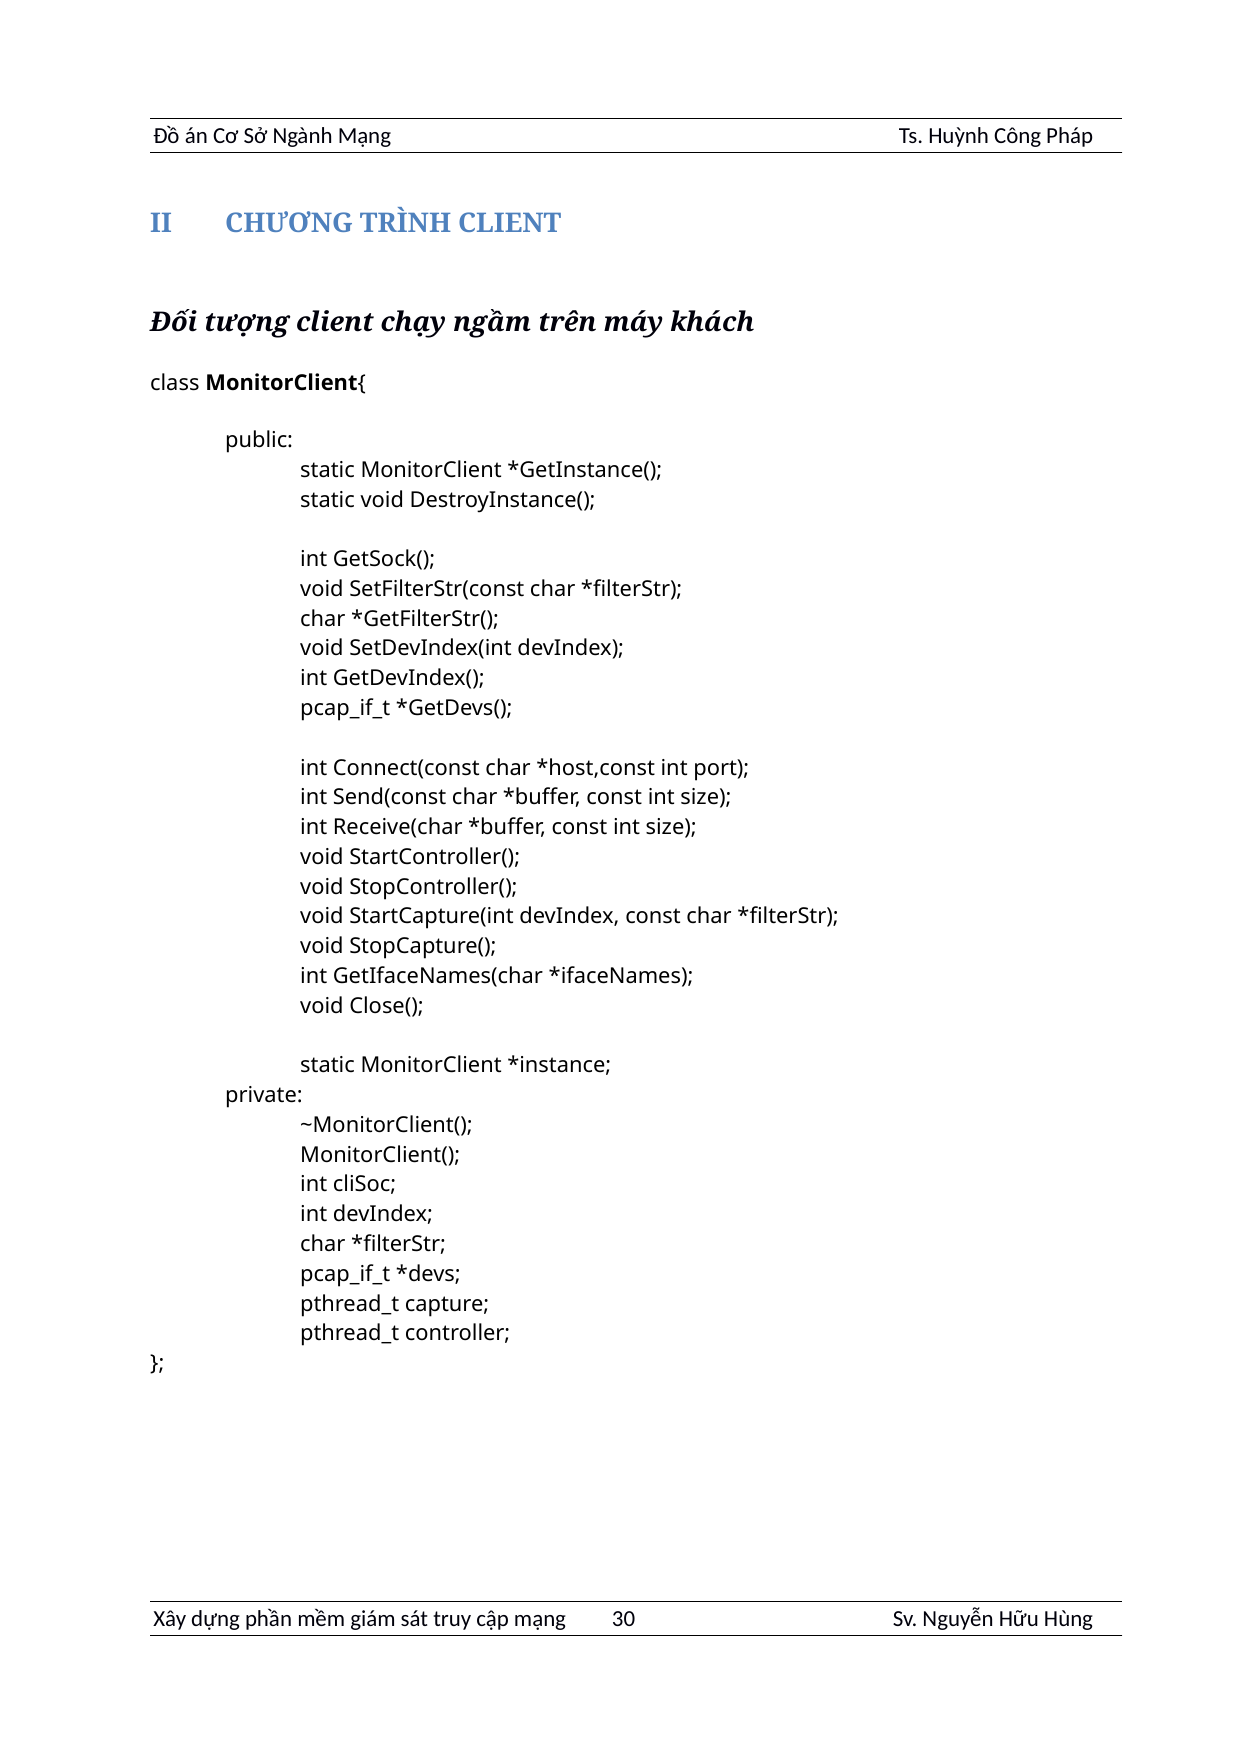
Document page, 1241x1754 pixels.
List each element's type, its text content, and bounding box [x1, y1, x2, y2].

text pthread_t controller; [150, 1317, 1122, 1347]
text static MonitorClient *instance; [150, 1049, 1122, 1079]
text private: [150, 1079, 1122, 1109]
text static MonitorClient *GetInstance(); [150, 454, 1122, 483]
text pthread_t capture; [150, 1288, 1122, 1317]
subtitle II CHƯƠNG TRÌNH CLIENT [150, 203, 1122, 240]
text void StartController(); [150, 841, 1122, 871]
text char *filterStr; [150, 1228, 1122, 1258]
text int Connect(const char *host,const int port); [150, 751, 1122, 781]
text int GetIfaceNames(char *ifaceNames); [150, 960, 1122, 990]
text Đối tượng client chạy ngầm trên máy khách [150, 302, 1122, 339]
text pcap_if_t *devs; [150, 1258, 1122, 1288]
text pcap_if_t *GetDevs(); [150, 692, 1122, 722]
text MonitorClient(); [150, 1139, 1122, 1168]
text int Receive(char *buffer, const int size); [150, 811, 1122, 841]
text int Send(const char *buffer, const int size); [150, 781, 1122, 811]
text void StartCapture(int devIndex, const char *filterStr); [150, 900, 1122, 930]
text void Close(); [150, 990, 1122, 1019]
text public: [150, 424, 1122, 454]
text void SetFilterStr(const char *filterStr); [150, 573, 1122, 603]
text class MonitorClient{ [150, 367, 1122, 397]
text void StopCapture(); [150, 930, 1122, 960]
text int devIndex; [150, 1198, 1122, 1228]
text }; [150, 1347, 1122, 1377]
text static void DestroyInstance(); [150, 483, 1122, 513]
text void SetDevIndex(int devIndex); [150, 632, 1122, 662]
text int GetDevIndex(); [150, 662, 1122, 692]
text void StopController(); [150, 871, 1122, 900]
text int cliSoc; [150, 1168, 1122, 1198]
text ~MonitorClient(); [150, 1109, 1122, 1139]
text int GetSock(); [150, 543, 1122, 573]
text char *GetFilterStr(); [150, 603, 1122, 632]
